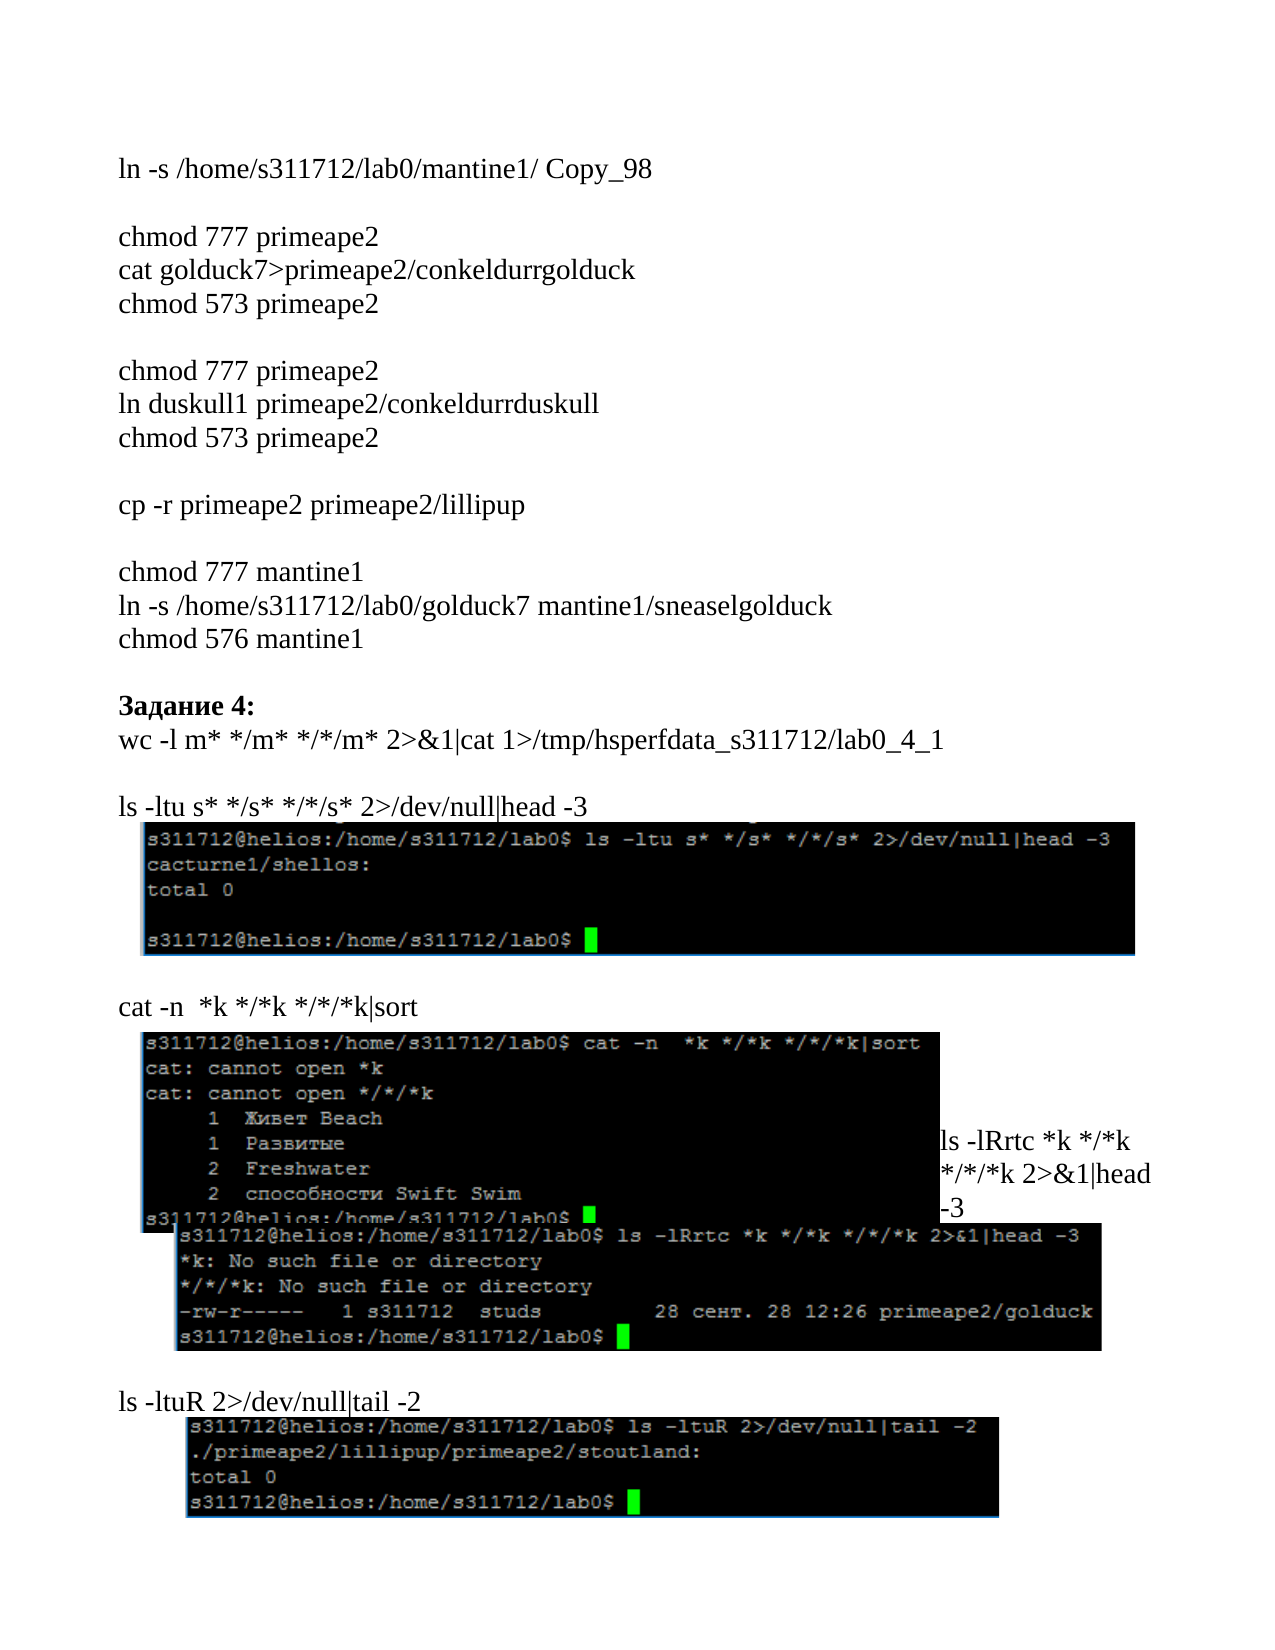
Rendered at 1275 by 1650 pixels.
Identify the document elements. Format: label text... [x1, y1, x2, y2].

text cp -r primeape2 primeape2/lillipup [118, 487, 1157, 521]
text ln -s /home/s311712/lab0/golduck7 mantine1/sneaselgolduck [118, 588, 1157, 621]
text chmod 777 primeape2 [118, 353, 1157, 386]
text chmod 777 primeape2 [118, 219, 1157, 252]
picture [139, 1032, 1102, 1351]
text wc -l m* */m* */*/m* 2>&1|cat 1>/tmp/hsperfdata_s311712/lab0_4_1 [118, 722, 1157, 755]
text chmod 573 primeape2 [118, 286, 1157, 319]
text cat -n *k */*k */*/*k|sort [118, 989, 1157, 1022]
text ls -lRrtc *k */*k */*/*k 2>&1|head -3 [940, 1123, 1157, 1224]
text chmod 777 mantine1 [118, 554, 1157, 588]
text chmod 576 mantine1 [118, 621, 1157, 655]
text ln -s /home/s311712/lab0/mantine1/ Copy_98 [118, 152, 1157, 185]
text ls -ltuR 2>/dev/null|tail -2 [118, 1384, 1157, 1417]
text Задание 4: [118, 688, 1157, 722]
picture [139, 822, 1136, 956]
text [118, 1123, 139, 1224]
text cat golduck7>primeape2/conkeldurrgolduck [118, 252, 1157, 286]
text ln duskull1 primeape2/conkeldurrduskull [118, 386, 1157, 420]
text ls -ltu s* */s* */*/s* 2>/dev/null|head -3 [118, 789, 1157, 822]
text chmod 573 primeape2 [118, 420, 1157, 453]
picture [185, 1417, 1000, 1518]
